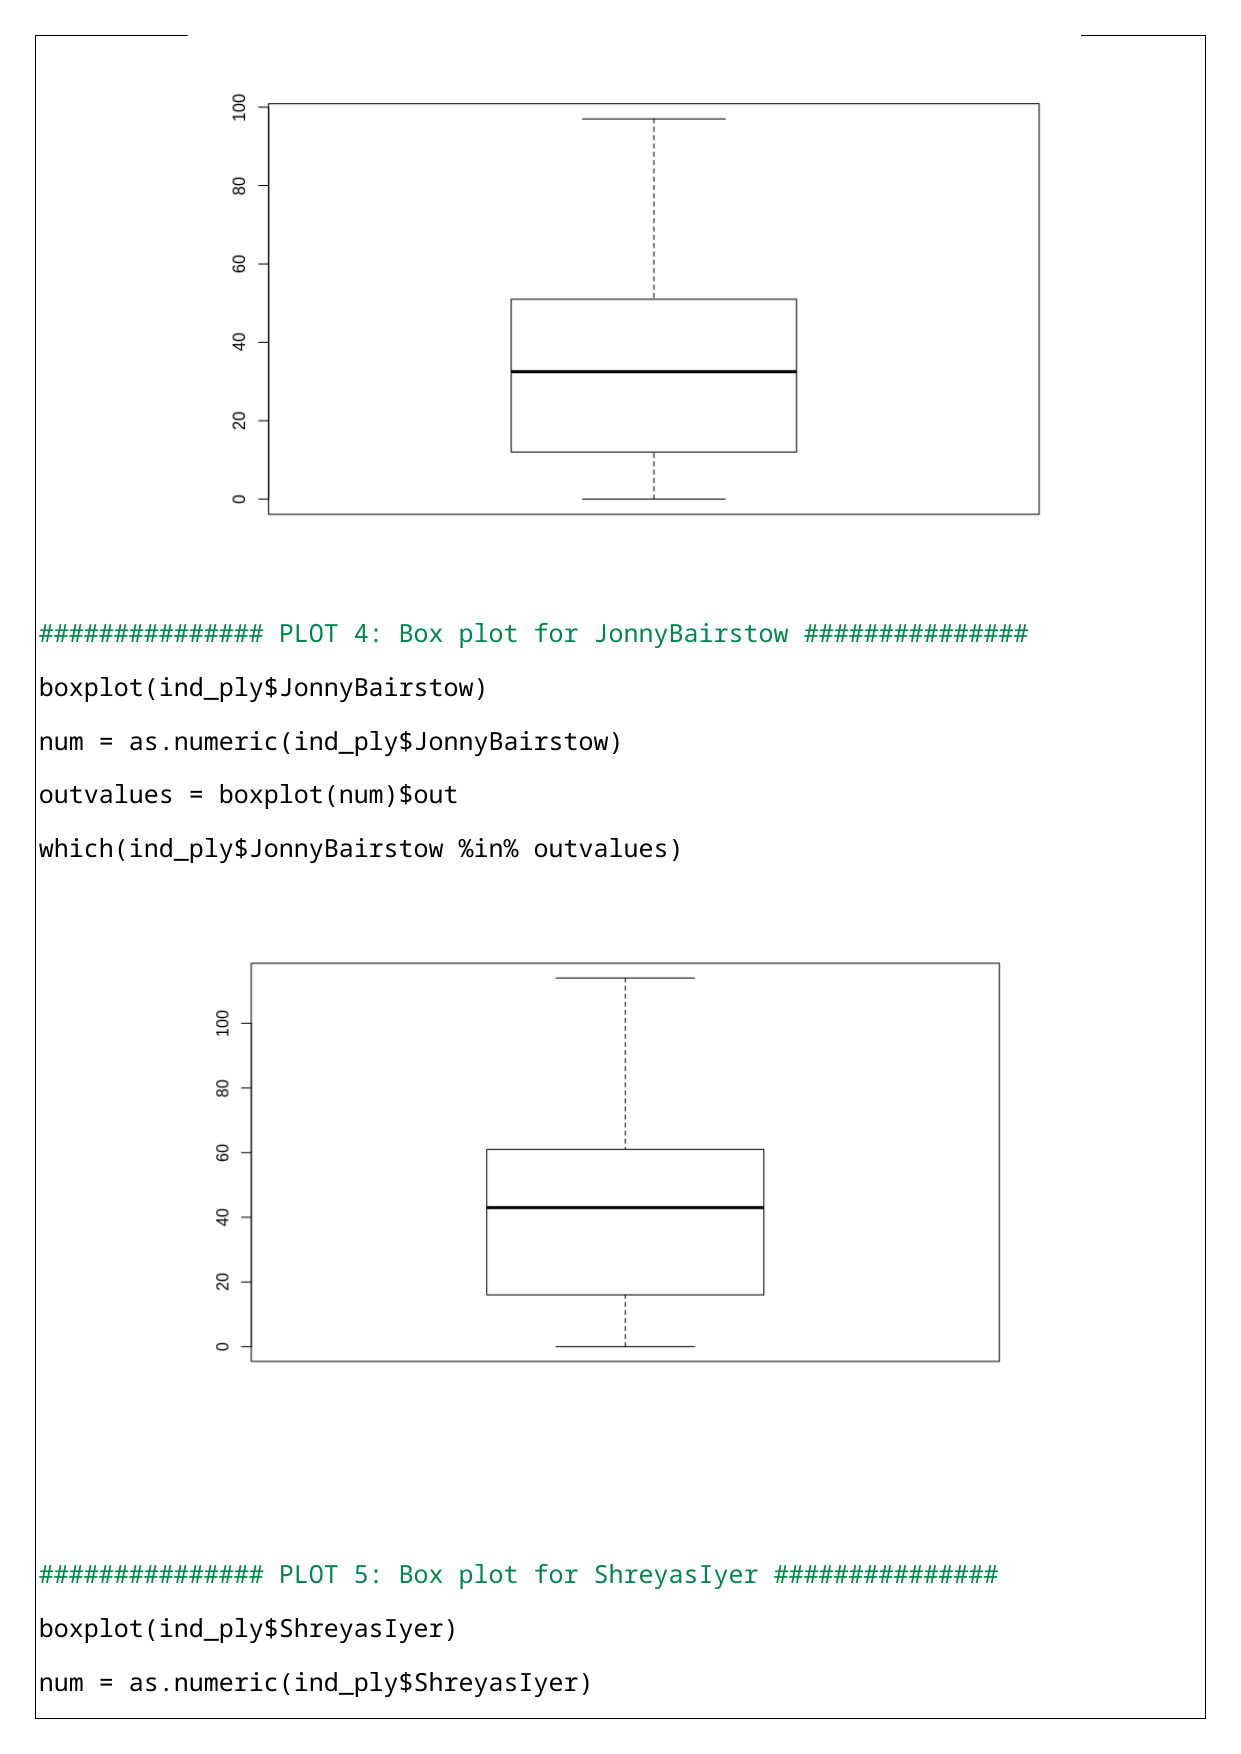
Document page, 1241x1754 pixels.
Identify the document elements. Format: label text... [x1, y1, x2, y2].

text boxplot(ind_ply$JonnyBairstow) [38, 669, 1202, 703]
text ############### PLOT 4: Box plot for JonnyBairstow ############### [38, 86, 1202, 650]
text num = as.numeric(ind_ply$JonnyBairstow) [38, 723, 1202, 757]
picture [187, 22, 1081, 616]
text boxplot(ind_ply$ShreyasIyer) [38, 1611, 1202, 1645]
text ############### PLOT 5: Box plot for ShreyasIyer ############### [38, 1557, 1202, 1591]
text which(ind_ply$JonnyBairstow %in% outvalues) [38, 831, 1202, 865]
picture [172, 884, 1040, 1460]
text outvalues = boxplot(num)$out [38, 777, 1202, 811]
text num = as.numeric(ind_ply$ShreyasIyer) [38, 1664, 1202, 1698]
